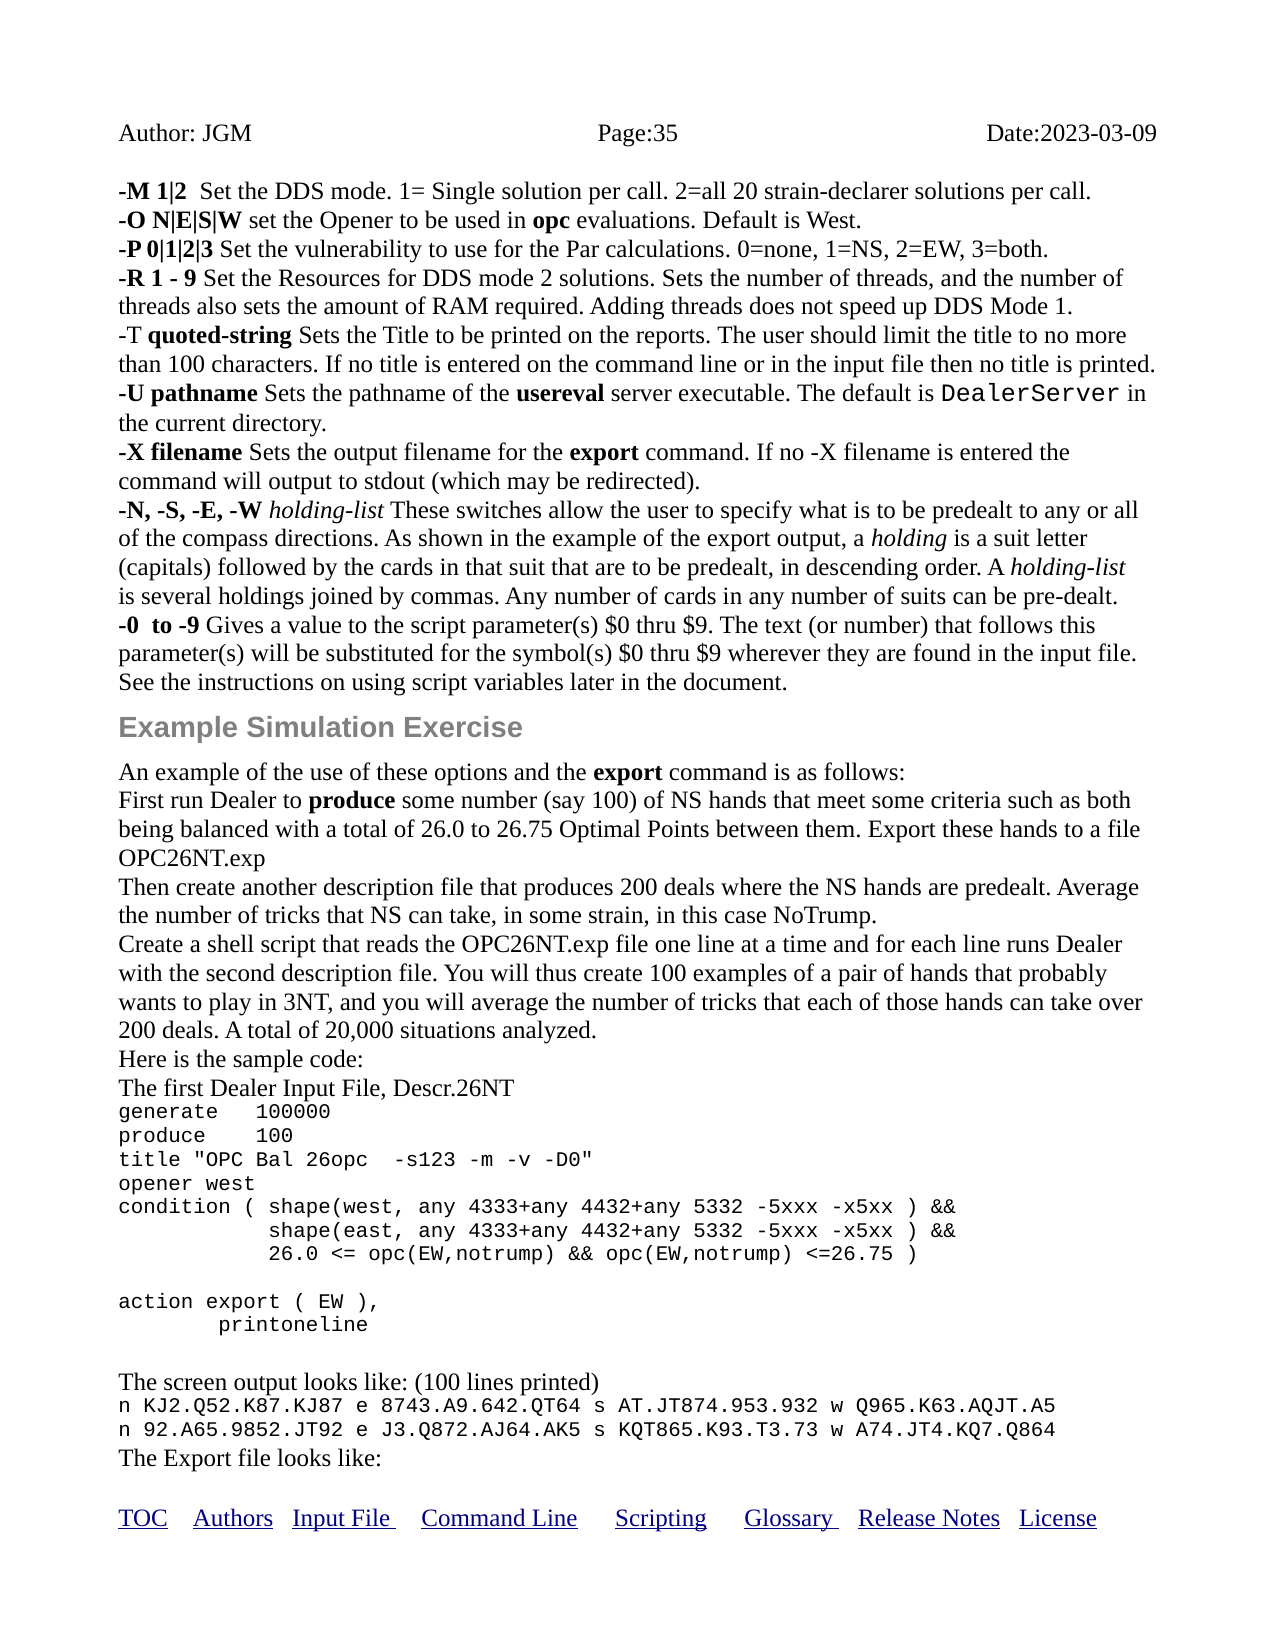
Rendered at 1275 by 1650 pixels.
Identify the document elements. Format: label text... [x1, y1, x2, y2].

text The screen output looks like: (100 lines printed) [118, 1367, 1157, 1396]
text title "OPC Bal 26opc -s123 -m -v -D0" [118, 1149, 1157, 1172]
text -T quoted-string Sets the Title to be printed on the reports. The user should limit the title to no more than 100 characters. If no title is entered on the command line or in the input file then no title is printed. [118, 320, 1157, 378]
text -O N|E|S|W set the Opener to be used in opc evaluations. Default is West. [118, 205, 1157, 234]
text -P 0|1|2|3 Set the vulnerability to use for the Par calculations. 0=none, 1=NS, 2=EW, 3=both. [118, 234, 1157, 263]
text The Export file looks like: [118, 1443, 1157, 1472]
subtitle Example Simulation Exercise [118, 711, 1157, 744]
text -R 1 - 9 Set the Resources for DDS mode 2 solutions. Sets the number of threads, and the number of threads also sets the amount of RAM required. Adding threads does not speed up DDS Mode 1. [118, 263, 1157, 320]
text n KJ2.Q52.K87.KJ87 e 8743.A9.642.QT64 s AT.JT874.953.932 w Q965.K63.AQJT.A5 [118, 1396, 1157, 1419]
text printoneline [118, 1314, 1157, 1338]
text opener west [118, 1172, 1157, 1196]
text An example of the use of these options and the export command is as follows: [118, 757, 1157, 785]
text The first Dealer Input File, Descr.26NT [118, 1073, 1157, 1102]
text -0 to -9 Gives a value to the script parameter(s) $0 thru $9. The text (or number) that follows this parameter(s) will be substituted for the symbol(s) $0 thru $9 wherever they are found in the input file. See the instructions on using script variables later in the document. [118, 610, 1157, 696]
text Then create another description file that produces 200 deals where the NS hands are predealt. Average the number of tricks that NS can take, in some strain, in this case NoTrump. [118, 872, 1157, 929]
text 26.0 <= opc(EW,notrump) && opc(EW,notrump) <=26.75 ) [118, 1243, 1157, 1267]
text shape(east, any 4333+any 4432+any 5332 -5xxx -x5xx ) && [118, 1220, 1157, 1243]
text generate 100000 [118, 1102, 1157, 1125]
text action export ( EW ), [118, 1291, 1157, 1314]
text -N, -S, -E, -W holding-list These switches allow the user to specify what is to be predealt to any or all of the compass directions. As shown in the example of the export output, a holding is a suit letter (capitals) followed by the cards in that suit that are to be predealt, in descending order. A holding-list [118, 495, 1157, 581]
text Here is the sample code: [118, 1044, 1157, 1073]
text n 92.A65.9852.JT92 e J3.Q872.AJ64.AK5 s KQT865.K93.T3.73 w A74.JT4.KQ7.Q864 [118, 1419, 1157, 1443]
text First run Dealer to produce some number (say 100) of NS hands that meet some criteria such as both being balanced with a total of 26.0 to 26.75 Optimal Points between them. Export these hands to a file OPC26NT.exp [118, 785, 1157, 872]
text condition ( shape(west, any 4333+any 4432+any 5332 -5xxx -x5xx ) && [118, 1196, 1157, 1220]
text -U pathname Sets the pathname of the usereval server executable. The default is DealerServer in the current directory. [118, 378, 1157, 437]
text -M 1|2 Set the DDS mode. 1= Single solution per call. 2=all 20 strain-declarer solutions per call. [118, 176, 1157, 205]
text produce 100 [118, 1125, 1157, 1149]
text is several holdings joined by commas. Any number of cards in any number of suits can be pre-dealt. [118, 581, 1157, 610]
text Create a shell script that reads the OPC26NT.exp file one line at a time and for each line runs Dealer with the second description file. You will thus create 100 examples of a pair of hands that probably wants to play in 3NT, and you will average the number of tricks that each of those hands can take over 200 deals. A total of 20,000 situations analyzed. [118, 929, 1157, 1044]
text -X filename Sets the output filename for the export command. If no -X filename is entered the command will output to stdout (which may be redirected). [118, 437, 1157, 495]
